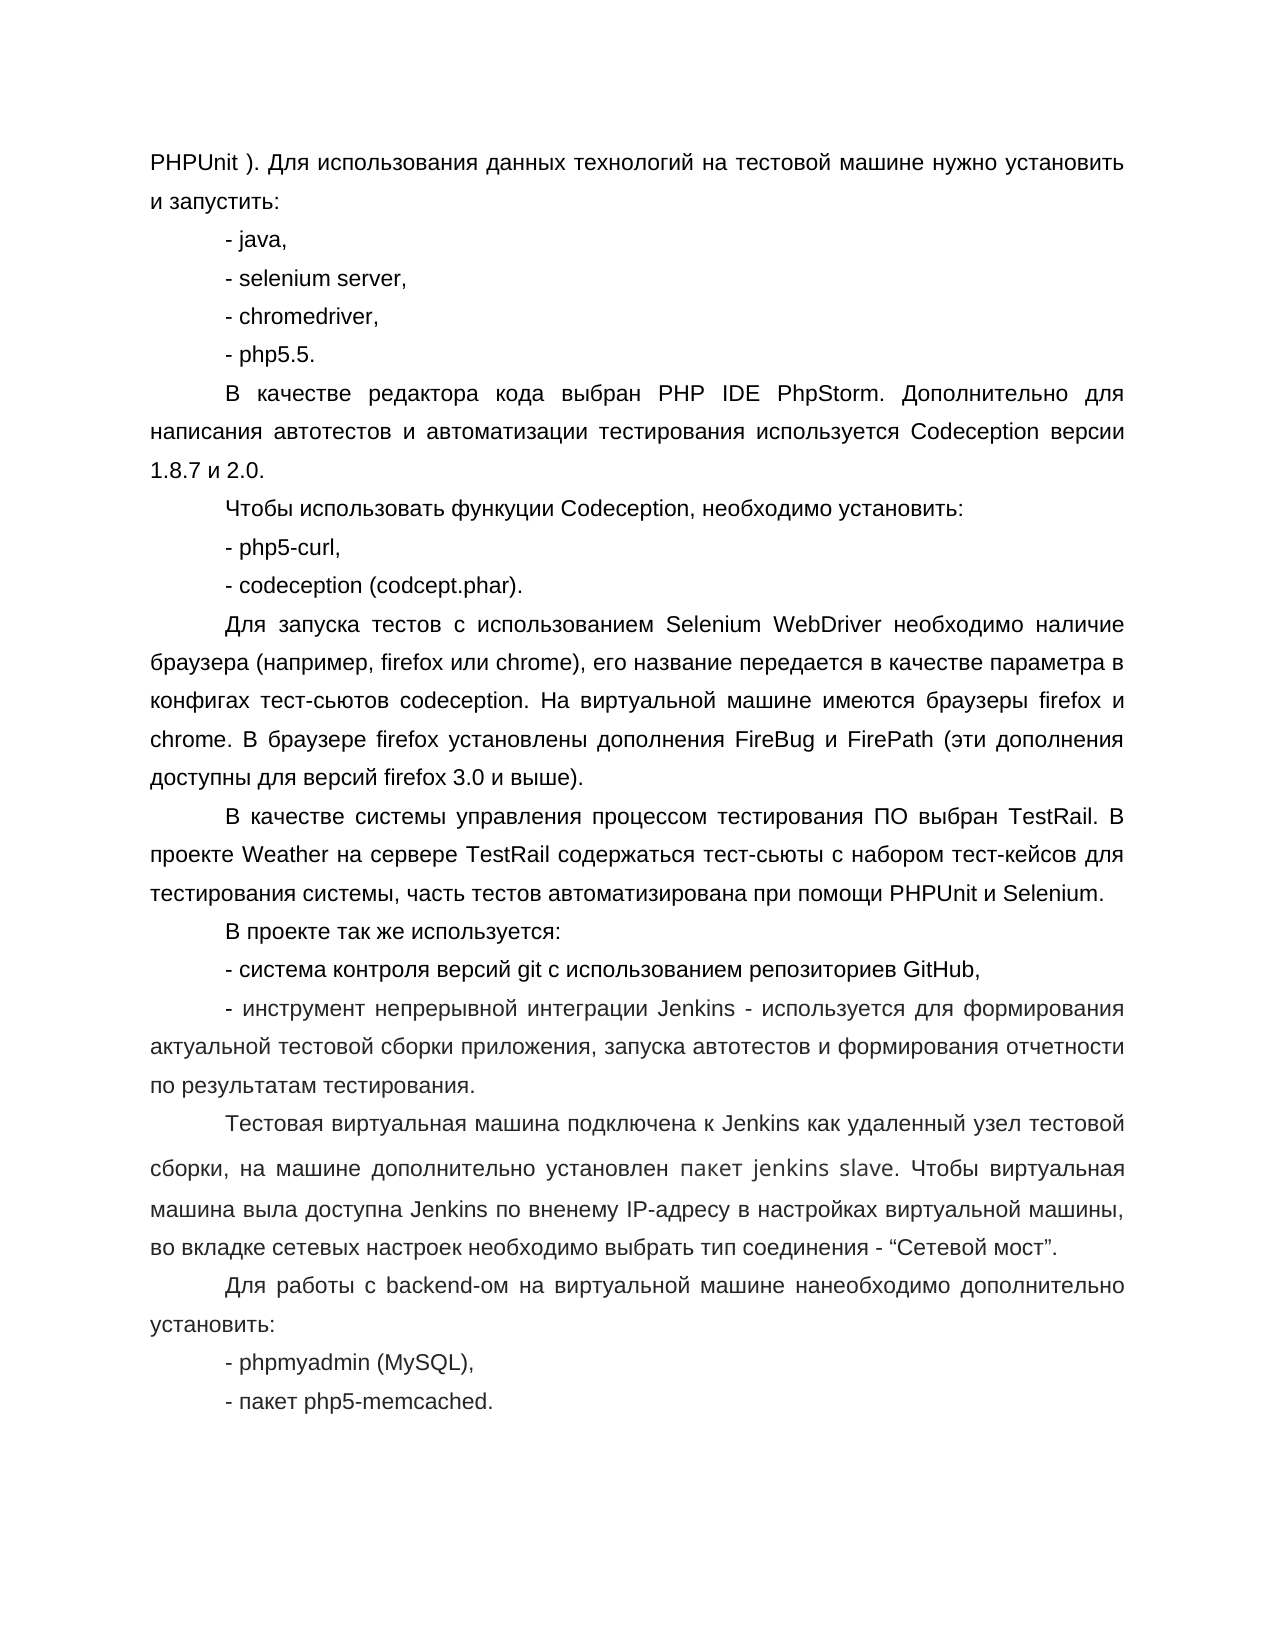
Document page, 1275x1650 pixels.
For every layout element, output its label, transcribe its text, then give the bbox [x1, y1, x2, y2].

text - пакет php5-memcached. [150, 1388, 1125, 1414]
text Для запуска тестов с использованием Selenium WebDriver необходимо наличие браузера (например, firefox или chrome), его название передается в качестве параметра в конфигах тест-сьютов сodeception. На виртуальной машине имеются браузеры firefox и chrome. В браузере firefox установлены дополнения FireBug и FirePath (эти дополнения доступны для версий firefox 3.0 и выше). [150, 611, 1125, 791]
text - инструмент непрерывной интеграции Jenkins - используется для формирования актуальной тестовой сборки приложения, запуска автотестов и формирования отчетности по результатам тестирования. [150, 996, 1125, 1098]
text В качестве системы управления процессом тестирования ПО выбран TestRail. В проекте Weather на сервере TestRail содержаться тест-сьюты с набором тест-кейсов для тестирования системы, часть тестов автоматизирована при помощи PHPUnit и Selenium. [150, 803, 1125, 906]
text - php5.5. [150, 342, 1125, 368]
text PHPUnit ). Для использования данных технологий на тестовой машине нужно установить и запустить: [150, 150, 1125, 214]
text - система контроля версий git с использованием репозиториев GitHub, [150, 957, 1125, 983]
text Для работы с backend-ом на виртуальной машине нанеобходимо дополнительно установить: [150, 1273, 1125, 1337]
text - php5-curl, [150, 534, 1125, 560]
text Чтобы использовать функуции Codeception, необходимо установить: [150, 496, 1125, 522]
text - java, [150, 227, 1125, 252]
text - selenium server, [150, 265, 1125, 291]
text - phpmyadmin (MySQL), [150, 1350, 1125, 1376]
text - codeception (codcept.phar). [150, 573, 1125, 598]
text В качестве редактора кода выбран PHP IDE PhpStorm. Дополнительно для написания автотестов и автоматизации тестирования используется Codeception версии 1.8.7 и 2.0. [150, 381, 1125, 483]
text В проекте так же используется: [150, 919, 1125, 944]
text - chromedriver, [150, 304, 1125, 329]
text Тестовая виртуальная машина подключена к Jenkins как удаленный узел тестовой сборки, на машине дополнительно установлен пакет jenkins slave. Чтобы виртуальная машина выла доступна Jenkins по вненему IP-адресу в настройках виртуальной машины, во вкладке сетевых настроек необходимо выбрать тип соединения - “Сетевой мост”. [150, 1111, 1125, 1260]
